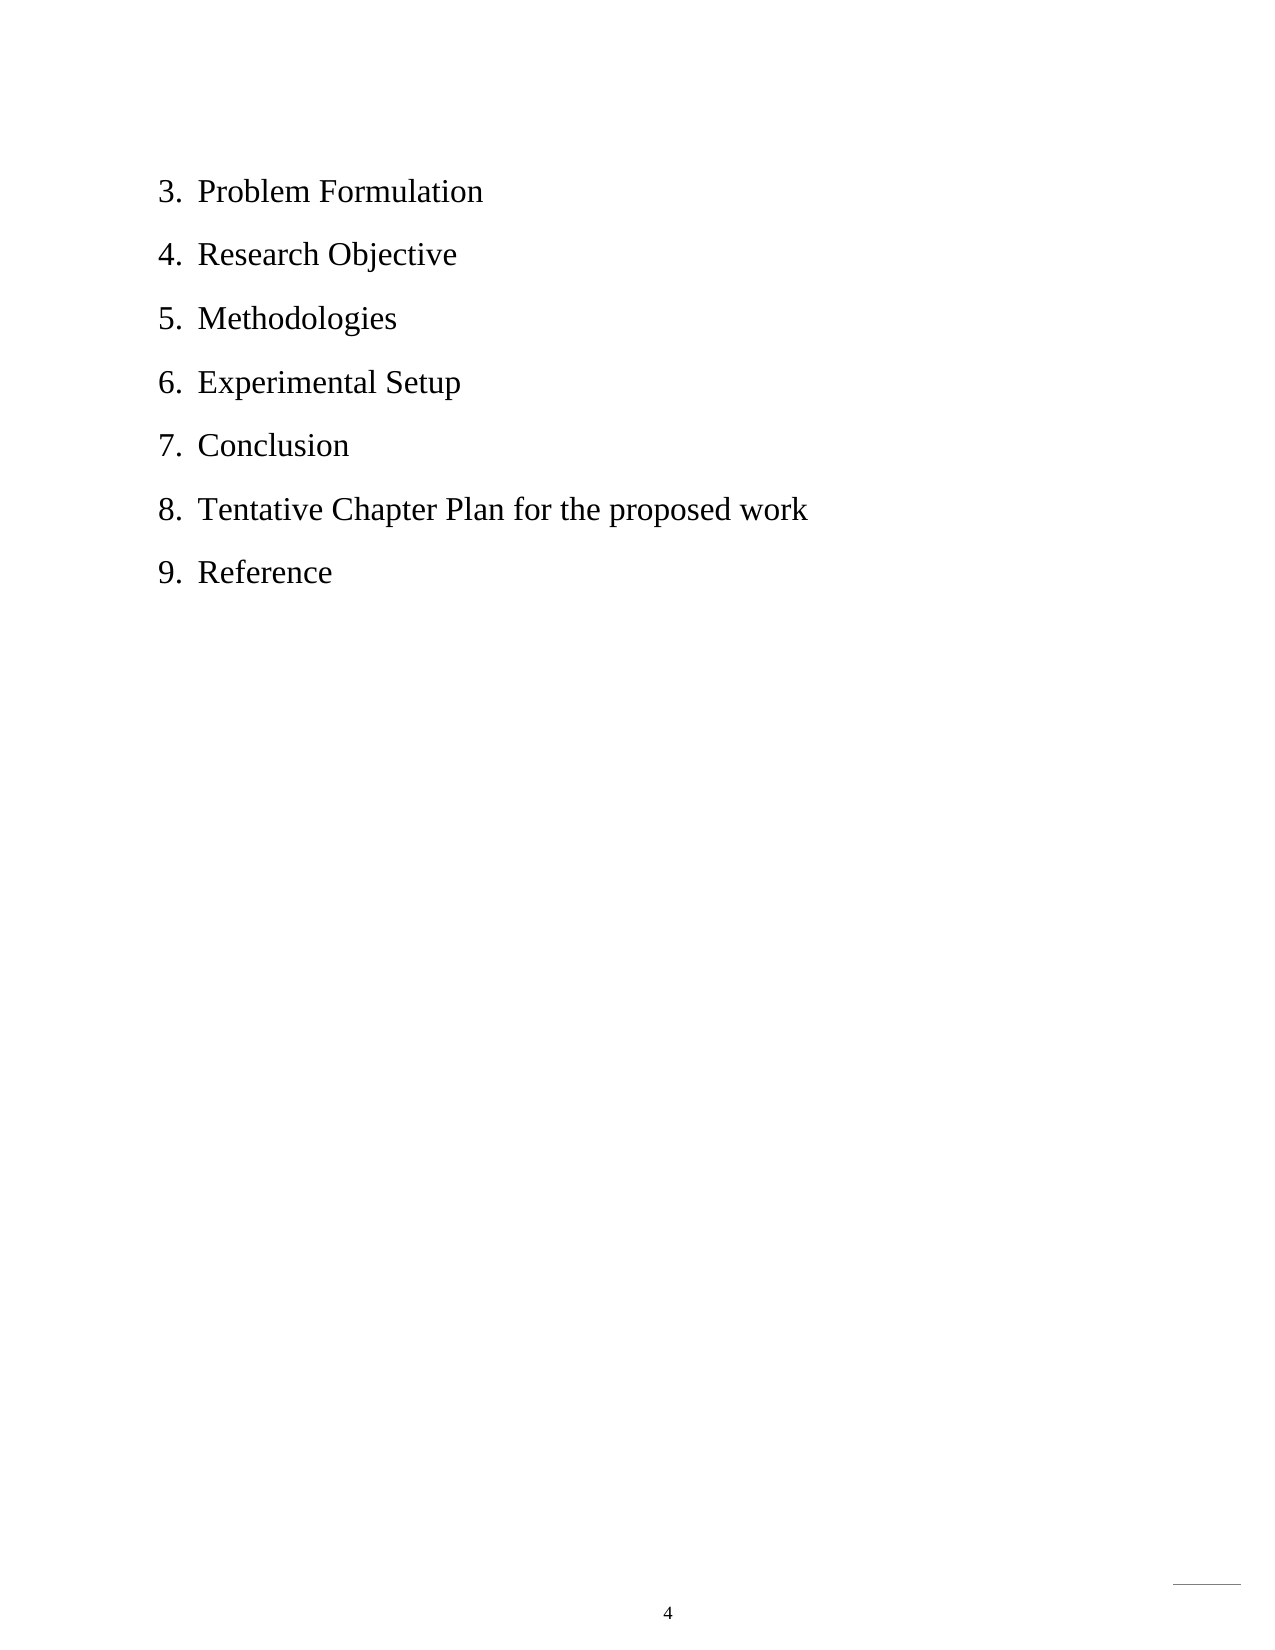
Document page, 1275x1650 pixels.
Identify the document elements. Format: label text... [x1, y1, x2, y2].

table_cell 6. Experimental Setup [147, 349, 1110, 413]
table_cell 3. Problem Formulation [147, 158, 1110, 222]
table_cell [1110, 413, 1171, 477]
table_cell [1110, 349, 1171, 413]
table_cell 9. Reference [147, 540, 1110, 604]
table_cell 4. Research Objective [147, 222, 1110, 286]
table_cell 7. Conclusion [147, 413, 1110, 477]
table_cell [1110, 286, 1171, 349]
table_cell 8. Tentative Chapter Plan for the proposed work [147, 477, 1110, 540]
table_cell [1110, 540, 1171, 604]
table_cell [1110, 477, 1171, 540]
table_cell [1110, 222, 1171, 286]
table_cell [1110, 158, 1171, 222]
table_cell 5. Methodologies [147, 286, 1110, 349]
